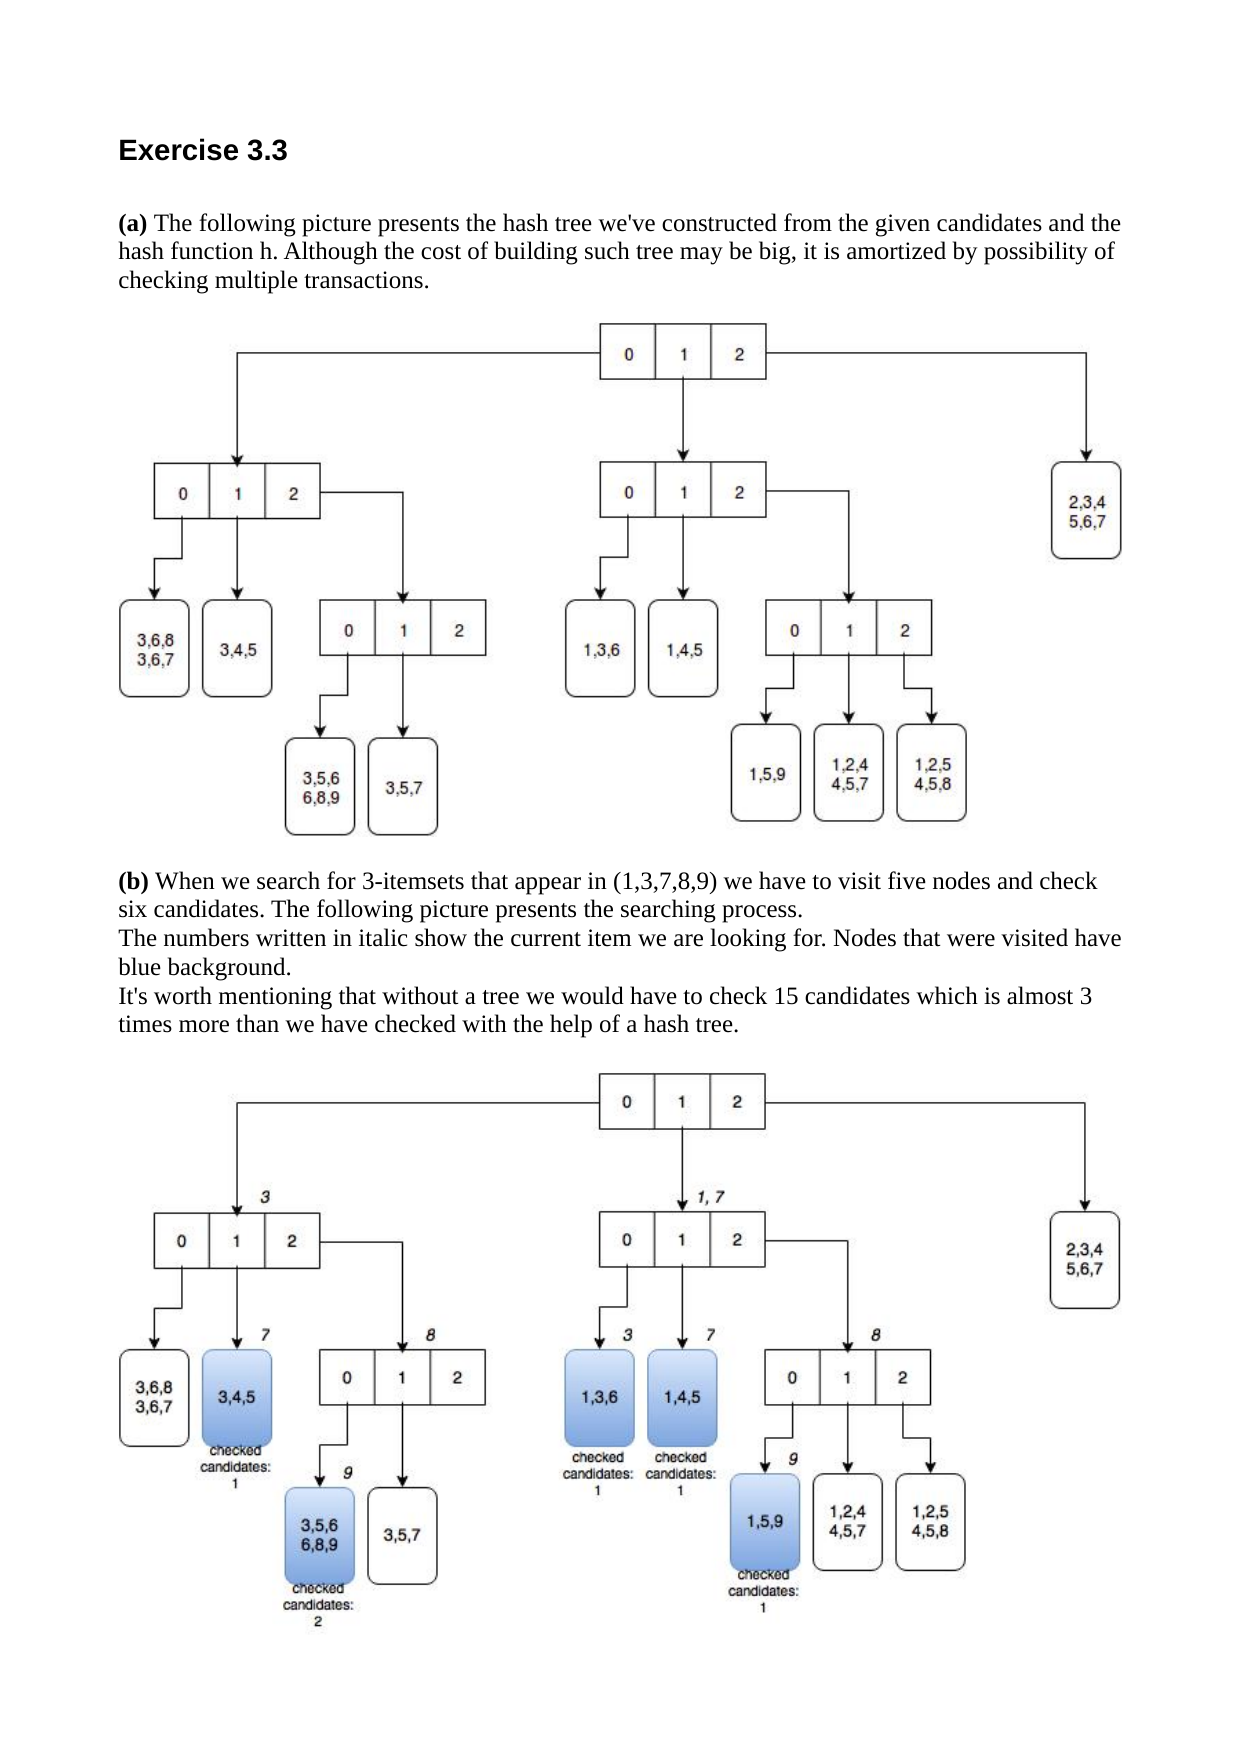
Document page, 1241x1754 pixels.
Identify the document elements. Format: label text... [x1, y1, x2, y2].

picture [118, 322, 1123, 837]
text (b) When we search for 3-itemsets that appear in (1,3,7,8,9) we have to visit five nodes and check six candidates. The following picture presents the searching process. [118, 866, 1122, 923]
text The numbers written in italic show the current item we are looking for. Nodes that were visited have blue background. It's worth mentioning that without a tree we would have to check 15 candidates which is almost 3 times more than we have checked with the help of a hash tree. [118, 923, 1122, 1038]
picture [118, 1072, 1123, 1643]
text (a) The following picture presents the hash tree we've constructed from the given candidates and the hash function h. Although the cost of building such tree may be big, it is amortized by possibility of checking multiple transactions. [118, 208, 1122, 294]
subtitle Exercise 3.3 [118, 133, 1122, 166]
